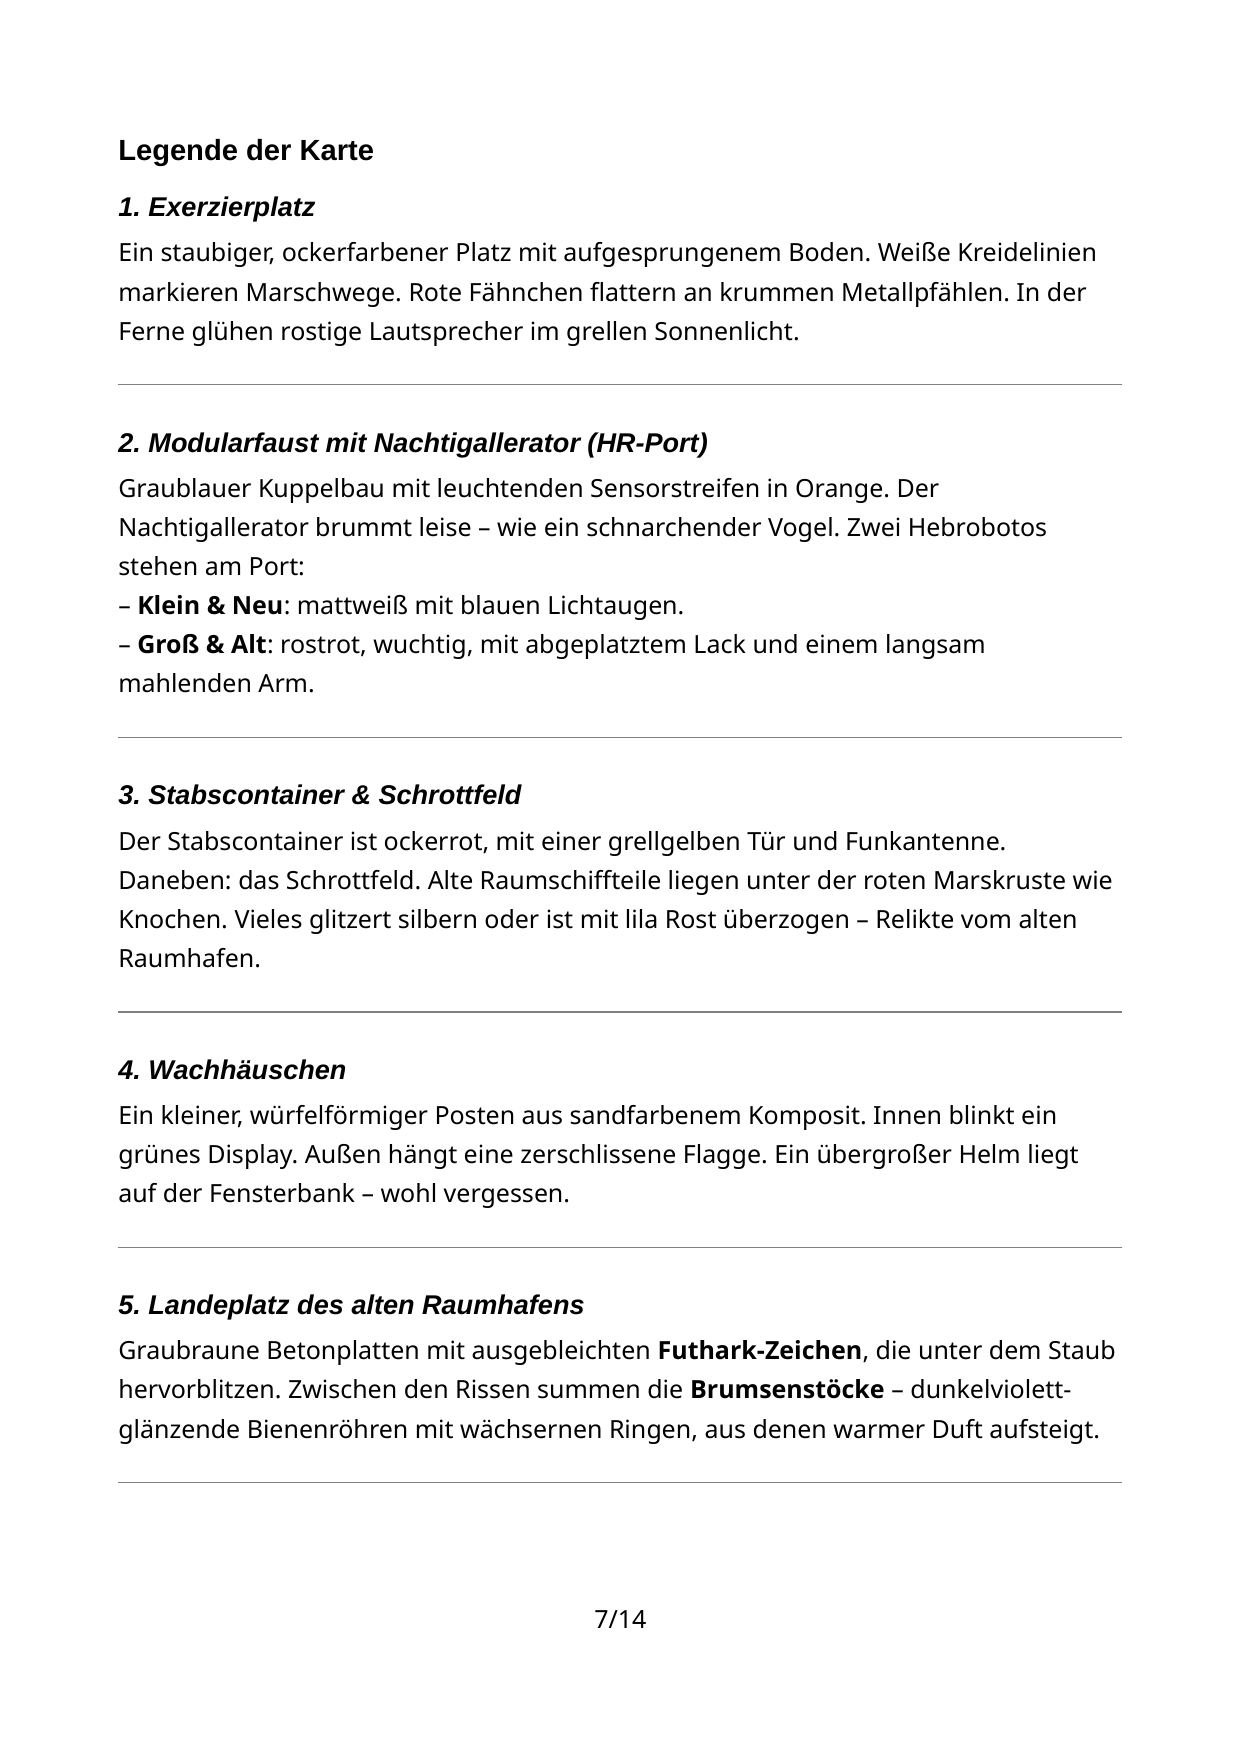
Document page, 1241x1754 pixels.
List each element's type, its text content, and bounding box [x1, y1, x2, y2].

subtitle 3. Stabscontainer & Schrottfeld [118, 779, 1122, 811]
text Ein kleiner, würfelförmiger Posten aus sandfarbenem Komposit. Innen blinkt ein grünes Display. Außen hängt eine zerschlissene Flagge. Ein übergroßer Helm liegt auf der Fensterbank – wohl vergessen. [118, 1098, 1122, 1210]
subtitle 1. Exerzierplatz [118, 191, 1122, 222]
text Der Stabscontainer ist ockerrot, mit einer grellgelben Tür und Funkantenne. Daneben: das Schrottfeld. Alte Raumschiffteile liegen unter der roten Marskruste wie Knochen. Vieles glitzert silbern oder ist mit lila Rost überzogen – Relikte vom alten Raumhafen. [118, 823, 1122, 975]
subtitle 2. Modularfaust mit Nachtigallerator (HR-Port) [118, 427, 1122, 458]
subtitle Legende der Karte [118, 133, 1122, 166]
text Graubraune Betonplatten mit ausgebleichten Futhark-Zeichen, die unter dem Staub hervorblitzen. Zwischen den Rissen summen die Brumsenstöcke – dunkelviolett-glänzende Bienenröhren mit wächsernen Ringen, aus denen warmer Duft aufsteigt. [118, 1333, 1122, 1445]
text Graublauer Kuppelbau mit leuchtenden Sensorstreifen in Orange. Der Nachtigallerator brummt leise – wie ein schnarchender Vogel. Zwei Hebrobotos stehen am Port: – Klein & Neu: mattweiß mit blauen Lichtaugen. – Groß & Alt: rostrot, wuchtig, mit abgeplatztem Lack und einem langsam mahlenden Arm. [118, 470, 1122, 700]
text Ein staubiger, ockerfarbener Platz mit aufgesprungenem Boden. Weiße Kreidelinien markieren Marschwege. Rote Fähnchen flattern an krummen Metallpfählen. In der Ferne glühen rostige Lautsprecher im grellen Sonnenlicht. [118, 235, 1122, 347]
subtitle 5. Landeplatz des alten Raumhafens [118, 1289, 1122, 1320]
subtitle 4. Wachhäuschen [118, 1054, 1122, 1085]
